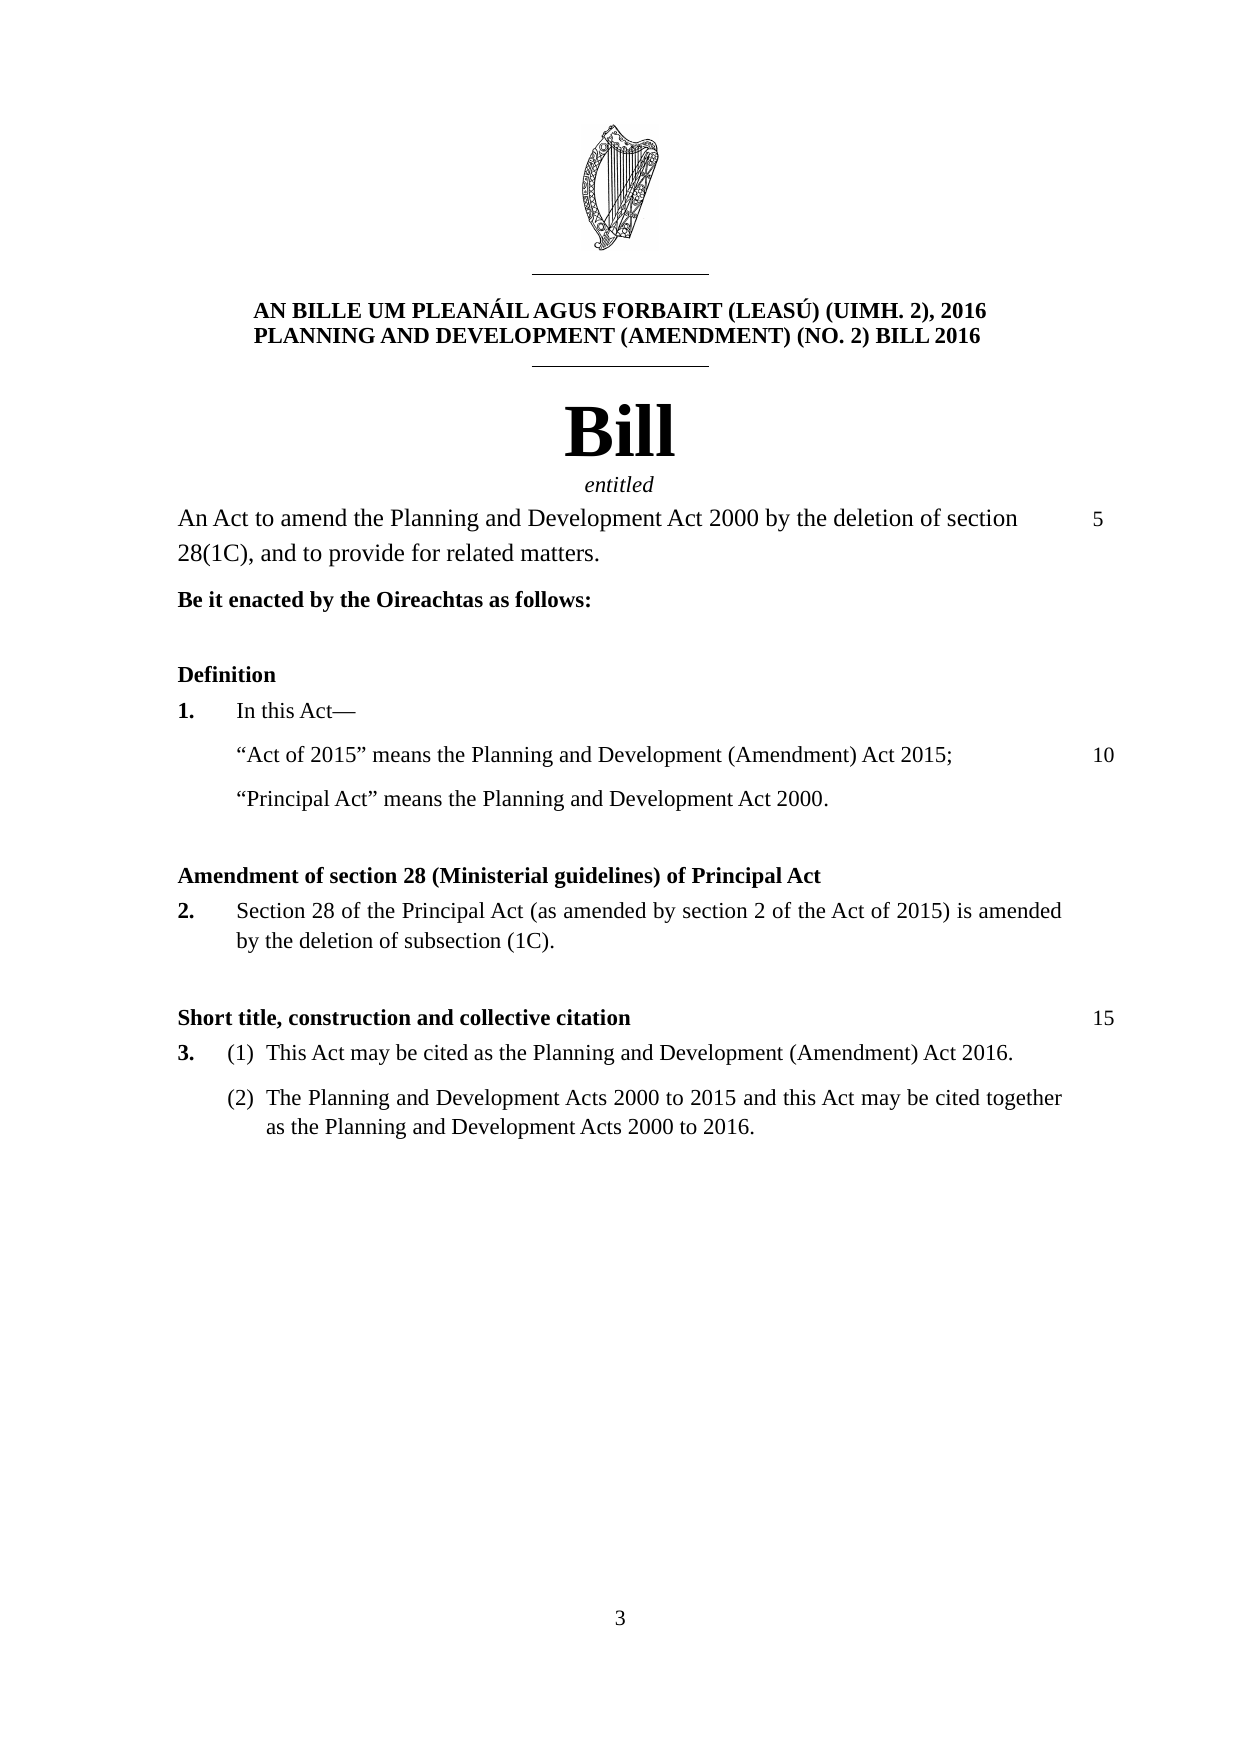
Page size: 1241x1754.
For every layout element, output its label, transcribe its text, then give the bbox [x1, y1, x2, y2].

text Amendment of section 28 (Ministerial guidelines) of Principal Act [177, 860, 1063, 889]
text 2. Section 28 of the Principal Act (as amended by section 2 of the Act of 2015) is amended by the deletion of subsection (1C). [177, 895, 1063, 954]
text (2) The Planning and Development Acts 2000 to 2015 and this Act may be cited together as the Planning and Development Acts 2000 to 2016. [177, 1081, 1063, 1140]
text “Principal Act” means the Planning and Development Act 2000. [177, 783, 1063, 813]
text “Act of 2015” means the Planning and Development (Amendment) Act 2015; [177, 739, 1063, 768]
picture [295, 117, 945, 257]
text Short title, construction and collective citation [177, 1002, 1063, 1031]
title Planning and Development (Amendment) (No. 2) Bill 2016 [177, 323, 1063, 348]
text Definition [177, 659, 1063, 689]
text Bill [177, 389, 1063, 472]
text 3. (1) This Act may be cited as the Planning and Development (Amendment) Act 2016. [177, 1037, 1063, 1067]
title AN BILLE UM PLEANÁIL AGUS FORBAIRT (LEASÚ) (UIMH. 2), 2016 [177, 297, 1063, 323]
title An Act to amend the Planning and Development Act 2000 by the deletion of section 28(1C), and to provide for related matters. [177, 498, 1063, 569]
title entitled [177, 472, 1063, 498]
text 1. In this Act⁠— [177, 695, 1063, 724]
text Be it enacted by the Oireachtas as follows: [177, 586, 1063, 612]
